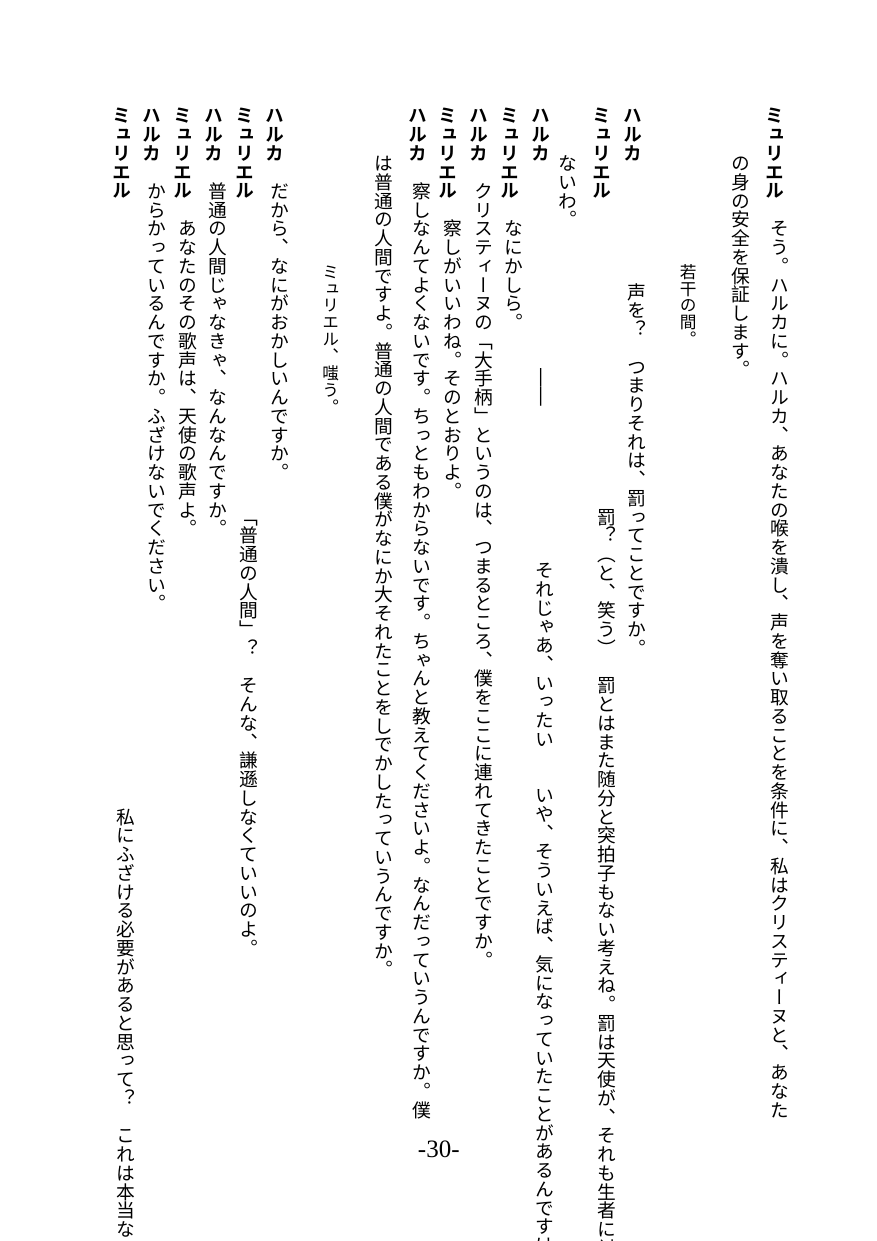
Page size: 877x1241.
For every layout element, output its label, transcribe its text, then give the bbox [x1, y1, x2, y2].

text ミュリエル なにかしら。 [492, 106, 523, 1134]
text ハルカ 普通の人間じゃなきゃ、なんなんですか。 [197, 106, 227, 1134]
text ミュリエル そう。ハルカに。ハルカ、あなたの喉を潰し、声を奪い取ることを条件に、私はクリスティーヌと、あなたの身の安全を保証します。 [727, 106, 788, 1134]
text ミュリエル 察しがいいわね。そのとおりよ。 [431, 106, 462, 1134]
text ミュリエル、嗤う。 [319, 239, 339, 1134]
text ハルカ だから、なにがおかしいんですか。 [258, 106, 289, 1134]
text ハルカ クリスティーヌの「大手柄」というのは、つまるところ、僕をここに連れてきたことですか。 [462, 106, 492, 1134]
text ハルカ からかっているんですか。ふざけないでください。 [135, 106, 166, 1134]
text ミュリエル 「普通の人間」？ そんな、謙遜しなくていいのよ。 [227, 106, 258, 1134]
text ハルカ それじゃあ、いったい――いや、そういえば、気になっていたことがあるんですけれど。 [523, 106, 554, 1134]
text ミュリエル あなたのその歌声は、天使の歌声よ。 [166, 106, 197, 1134]
text ハルカ 察しなんてよくないです。ちっともわからないです。ちゃんと教えてくださいよ。なんだっていうんですか。僕は普通の人間ですよ。普通の人間である僕がなにか大それたことをしでかしたっていうんですか。 [369, 106, 431, 1134]
text ミュリエル 私にふざける必要があると思って？ これは本当なの。文字通り、天使の力を持った、天使にしか出しえないはずの、天使の歌声なのよ。 [104, 106, 135, 1134]
text ハルカ 声を？ つまりそれは、罰ってことですか。 [615, 106, 646, 1134]
text ミュリエル 罰？（と、笑う） 罰とはまた随分と突拍子もない考えね。罰は天使が、それも生者に対して下すものではないわ。 [554, 106, 615, 1134]
text 若干の間。 [677, 239, 696, 1134]
